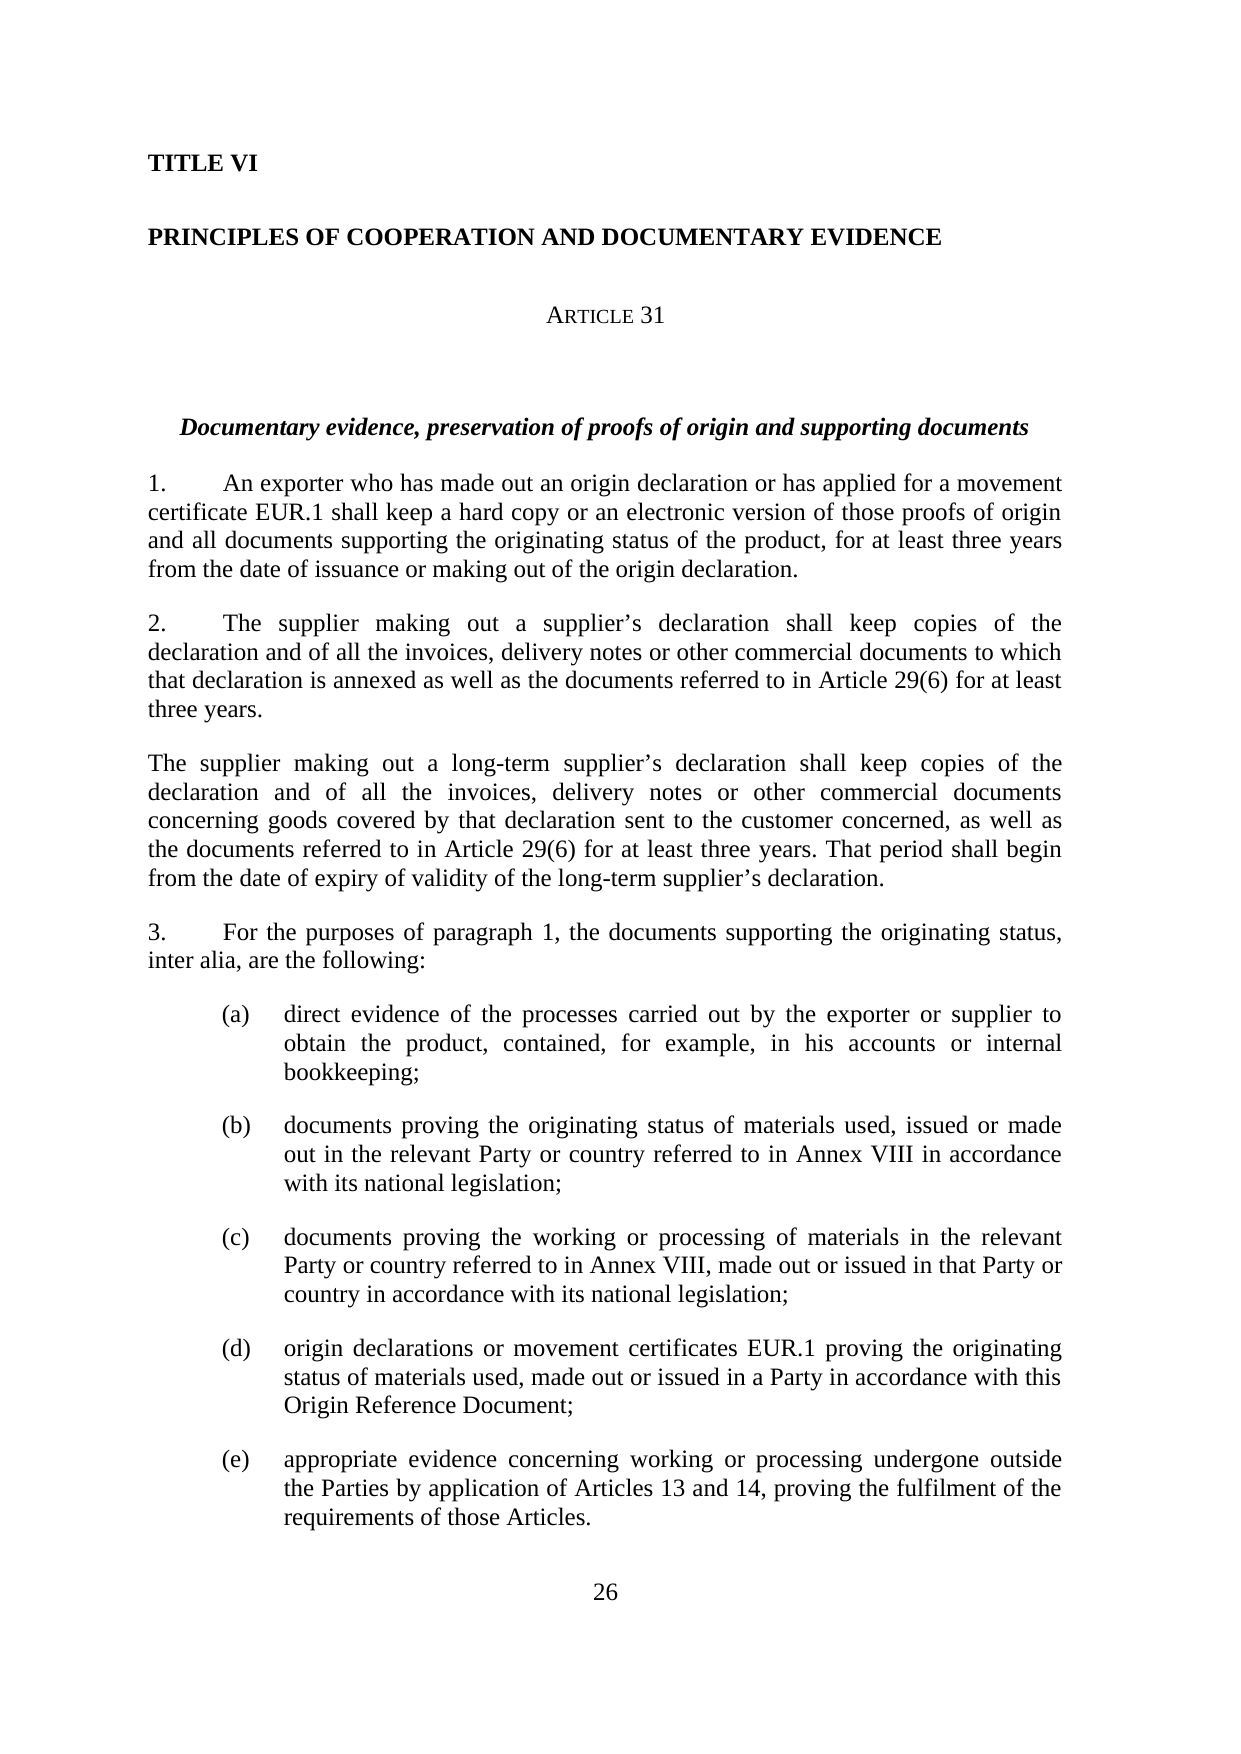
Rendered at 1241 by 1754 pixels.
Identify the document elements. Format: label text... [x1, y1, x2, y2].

list 3. For the purposes of paragraph 1, the documents supporting the originating status, inter alia, are the following: [148, 917, 1063, 974]
list (e) appropriate evidence concerning working or processing undergone outside the Parties by application of Articles 13 and 14, proving the fulfilment of the requirements of those Articles. [222, 1444, 1063, 1530]
list (c) documents proving the working or processing of materials in the relevant Party or country referred to in Annex VIII, made out or issued in that Party or country in accordance with its national legislation; [222, 1222, 1063, 1308]
title TITLE VI [148, 148, 1063, 176]
title PRINCIPLES OF COOPERATION AND DOCUMENTARY EVIDENCE [148, 222, 1063, 251]
text Documentary evidence, preservation of proofs of origin and supporting documents [148, 412, 1063, 441]
list The supplier making out a long-term supplier’s declaration shall keep copies of the declaration and of all the invoices, delivery notes or other commercial documents concerning goods covered by that declaration sent to the customer concerned, as well as the documents referred to in Article 29(6) for at least three years. That period shall begin from the date of expiry of validity of the long-term supplier’s declaration. [148, 748, 1063, 892]
list 2. The supplier making out a supplier’s declaration shall keep copies of the declaration and of all the invoices, delivery notes or other commercial documents to which that declaration is annexed as well as the documents referred to in Article 29(6) for at least three years. [148, 608, 1063, 723]
list (b) documents proving the originating status of materials used, issued or made out in the relevant Party or country referred to in Annex VIII in accordance with its national legislation; [222, 1110, 1063, 1197]
list (d) origin declarations or movement certificates EUR.1 proving the originating status of materials used, made out or issued in a Party in accordance with this Origin Reference Document; [222, 1333, 1063, 1419]
list (a) direct evidence of the processes carried out by the exporter or supplier to obtain the product, contained, for example, in his accounts or internal bookkeeping; [222, 999, 1063, 1085]
list 1. An exporter who has made out an origin declaration or has applied for a movement certificate EUR.1 shall keep a hard copy or an electronic version of those proofs of origin and all documents supporting the originating status of the product, for at least three years from the date of issuance or making out of the origin declaration. [148, 468, 1063, 583]
subtitle Article 31 [148, 301, 1063, 329]
